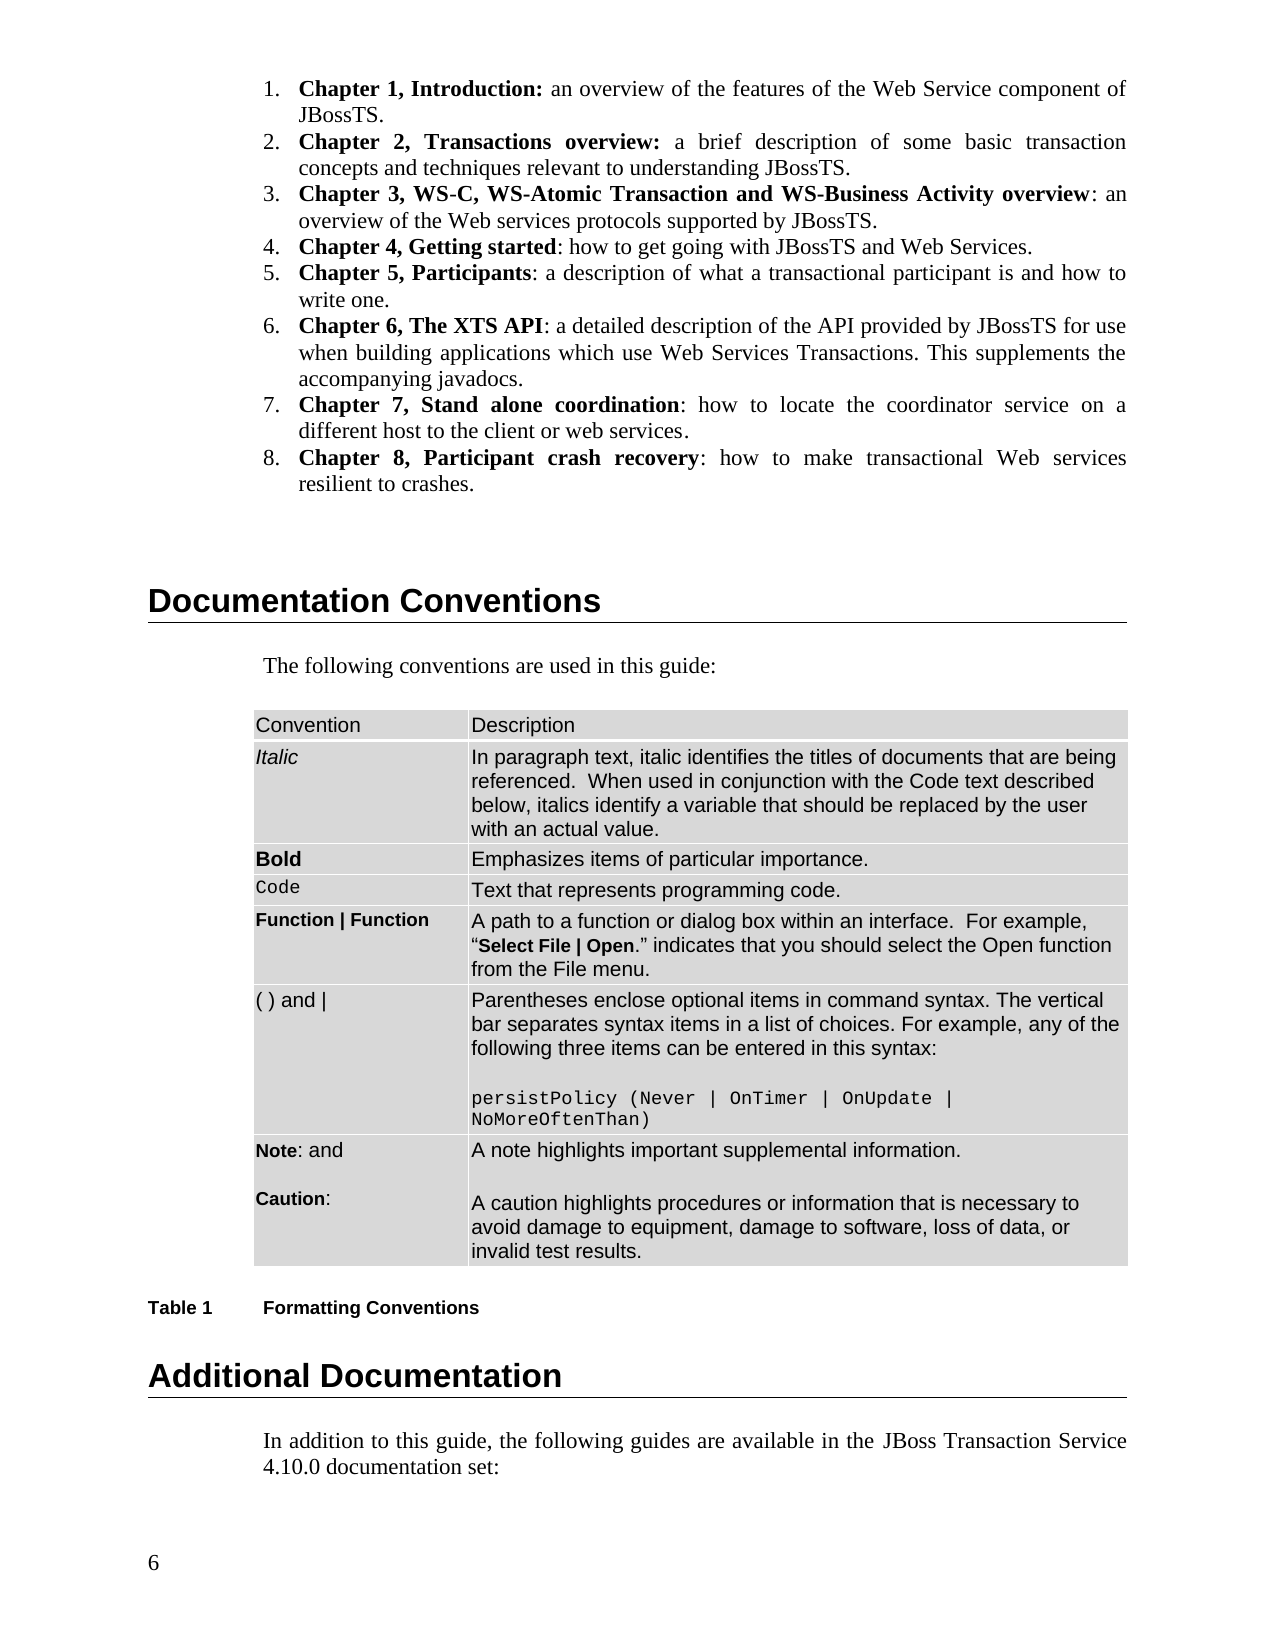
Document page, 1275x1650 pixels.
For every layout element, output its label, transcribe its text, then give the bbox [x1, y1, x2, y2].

table_cell Code [254, 875, 468, 905]
text The following conventions are used in this guide: [263, 652, 1127, 678]
table_cell A note highlights important supplemental information. A caution highlights procedures or information that is necessary to avoid damage to equipment, damage to software, loss of data, or invalid test results. [469, 1135, 1128, 1266]
text Table 1 Formatting Conventions [148, 1297, 1127, 1319]
table_cell Text that represents programming code. [469, 875, 1128, 905]
table_header Convention [254, 710, 468, 739]
list Chapter 2, Transactions overview: a brief description of some basic transaction concepts and techniques relevant to understanding JBossTS. [263, 128, 1127, 180]
table_header Description [469, 710, 1128, 739]
subtitle Documentation Conventions [148, 581, 1127, 622]
table_cell Emphasizes items of particular importance. [469, 844, 1128, 874]
table_cell ( ) and | [254, 985, 468, 1134]
list Chapter 8, Participant crash recovery: how to make transactional Web services resilient to crashes. [263, 444, 1127, 497]
table_cell In paragraph text, italic identifies the titles of documents that are being referenced. When used in conjunction with the Code text described below, italics identify a variable that should be replaced by the user with an actual value. [469, 742, 1128, 843]
table_cell Bold [254, 844, 468, 874]
table_cell Note: and Caution: [254, 1135, 468, 1266]
list Chapter 7, Stand alone coordination: how to locate the coordinator service on a different host to the client or web services. [263, 391, 1127, 444]
list Chapter 1, Introduction: an overview of the features of the Web Service component of JBossTS. [263, 75, 1127, 128]
table_cell Parentheses enclose optional items in command syntax. The vertical bar separates syntax items in a list of choices. For example, any of the following three items can be entered in this syntax: persistPolicy (Never | OnTimer | OnUpdate | NoMoreOftenThan) [469, 985, 1128, 1134]
list Chapter 3, WS-C, WS-Atomic Transaction and WS-Business Activity overview: an overview of the Web services protocols supported by JBossTS. [263, 180, 1127, 233]
table_cell A path to a function or dialog box within an interface. For example, “Select File | Open.” indicates that you should select the Open function from the File menu. [469, 906, 1128, 984]
table_cell Function | Function [254, 906, 468, 984]
list Chapter 5, Participants: a description of what a transactional participant is and how to write one. [263, 259, 1127, 312]
list Chapter 4, Getting started: how to get going with JBossTS and Web Services. [263, 233, 1127, 259]
list Chapter 6, The XTS API: a detailed description of the API provided by JBossTS for use when building applications which use Web Services Transactions. This supplements the accompanying javadocs. [263, 312, 1127, 391]
text In addition to this guide, the following guides are available in the JBoss Transaction Service 4.10.0 documentation set: [263, 1427, 1127, 1480]
subtitle Additional Documentation [148, 1356, 1127, 1397]
table_cell Italic [254, 742, 468, 843]
